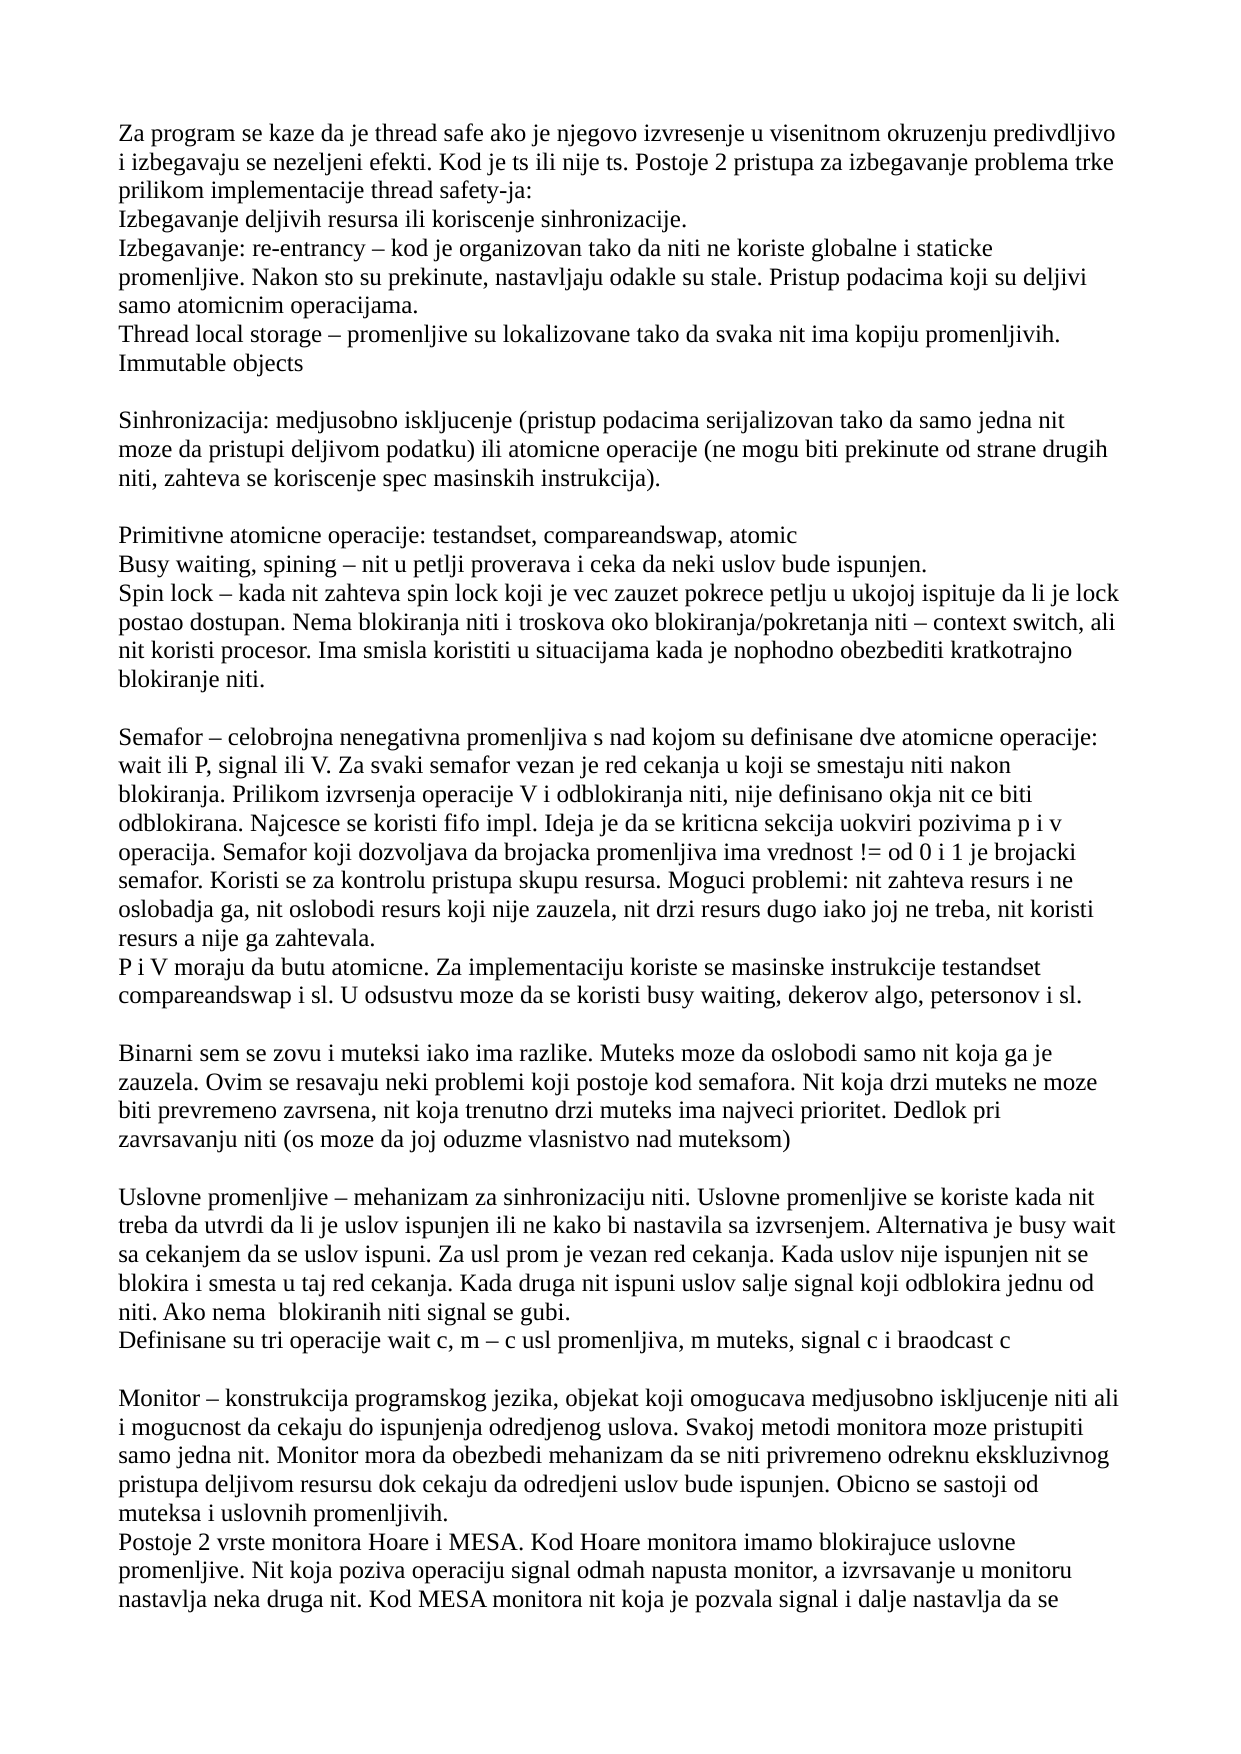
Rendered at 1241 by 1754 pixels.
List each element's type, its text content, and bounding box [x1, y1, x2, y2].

text Busy waiting, spining – nit u petlji proverava i ceka da neki uslov bude ispunjen. [118, 549, 1122, 578]
text Semafor – celobrojna nenegativna promenljiva s nad kojom su definisane dve atomicne operacije: [118, 722, 1122, 751]
text Primitivne atomicne operacije: testandset, compareandswap, atomic [118, 521, 1122, 549]
text Sinhronizacija: medjusobno iskljucenje (pristup podacima serijalizovan tako da samo jedna nit moze da pristupi deljivom podatku) ili atomicne operacije (ne mogu biti prekinute od strane drugih niti, zahteva se koriscenje spec masinskih instrukcija). [118, 406, 1122, 492]
text Binarni sem se zovu i muteksi iako ima razlike. Muteks moze da oslobodi samo nit koja ga je zauzela. Ovim se resavaju neki problemi koji postoje kod semafora. Nit koja drzi muteks ne moze biti prevremeno zavrsena, nit koja trenutno drzi muteks ima najveci prioritet. Dedlok pri zavrsavanju niti (os moze da joj oduzme vlasnistvo nad muteksom) [118, 1038, 1122, 1153]
text Definisane su tri operacije wait c, m – c usl promenljiva, m muteks, signal c i braodcast c [118, 1326, 1122, 1354]
text P i V moraju da butu atomicne. Za implementaciju koriste se masinske instrukcije testandset compareandswap i sl. U odsustvu moze da se koristi busy waiting, dekerov algo, petersonov i sl. [118, 952, 1122, 1009]
text Thread local storage – promenljive su lokalizovane tako da svaka nit ima kopiju promenljivih. [118, 319, 1122, 348]
text Uslovne promenljive – mehanizam za sinhronizaciju niti. Uslovne promenljive se koriste kada nit treba da utvrdi da li je uslov ispunjen ili ne kako bi nastavila sa izvrsenjem. Alternativa je busy wait sa cekanjem da se uslov ispuni. Za usl prom je vezan red cekanja. Kada uslov nije ispunjen nit se blokira i smesta u taj red cekanja. Kada druga nit ispuni uslov salje signal koji odblokira jednu od niti. Ako nema blokiranih niti signal se gubi. [118, 1182, 1122, 1326]
text wait ili P, signal ili V. Za svaki semafor vezan je red cekanja u koji se smestaju niti nakon blokiranja. Prilikom izvrsenja operacije V i odblokiranja niti, nije definisano okja nit ce biti odblokirana. Najcesce se koristi fifo impl. Ideja je da se kriticna sekcija uokviri pozivima p i v operacija. Semafor koji dozvoljava da brojacka promenljiva ima vrednost != od 0 i 1 je brojacki semafor. Koristi se za kontrolu pristupa skupu resursa. Moguci problemi: nit zahteva resurs i ne oslobadja ga, nit oslobodi resurs koji nije zauzela, nit drzi resurs dugo iako joj ne treba, nit koristi resurs a nije ga zahtevala. [118, 751, 1122, 952]
text Immutable objects [118, 348, 1122, 377]
text Postoje 2 vrste monitora Hoare i MESA. Kod Hoare monitora imamo blokirajuce uslovne promenljive. Nit koja poziva operaciju signal odmah napusta monitor, a izvrsavanje u monitoru nastavlja neka druga nit. Kod MESA monitora nit koja je pozvala signal i dalje nastavlja da se [118, 1527, 1122, 1613]
text Izbegavanje deljivih resursa ili koriscenje sinhronizacije. [118, 204, 1122, 233]
text Za program se kaze da je thread safe ako je njegovo izvresenje u visenitnom okruzenju predivdljivo i izbegavaju se nezeljeni efekti. Kod je ts ili nije ts. Postoje 2 pristupa za izbegavanje problema trke prilikom implementacije thread safety-ja: [118, 118, 1122, 204]
text Monitor – konstrukcija programskog jezika, objekat koji omogucava medjusobno iskljucenje niti ali i mogucnost da cekaju do ispunjenja odredjenog uslova. Svakoj metodi monitora moze pristupiti samo jedna nit. Monitor mora da obezbedi mehanizam da se niti privremeno odreknu ekskluzivnog pristupa deljivom resursu dok cekaju da odredjeni uslov bude ispunjen. Obicno se sastoji od muteksa i uslovnih promenljivih. [118, 1383, 1122, 1527]
text Spin lock – kada nit zahteva spin lock koji je vec zauzet pokrece petlju u ukojoj ispituje da li je lock postao dostupan. Nema blokiranja niti i troskova oko blokiranja/pokretanja niti – context switch, ali nit koristi procesor. Ima smisla koristiti u situacijama kada je nophodno obezbediti kratkotrajno blokiranje niti. [118, 578, 1122, 693]
text Izbegavanje: re-entrancy – kod je organizovan tako da niti ne koriste globalne i staticke promenljive. Nakon sto su prekinute, nastavljaju odakle su stale. Pristup podacima koji su deljivi samo atomicnim operacijama. [118, 233, 1122, 319]
